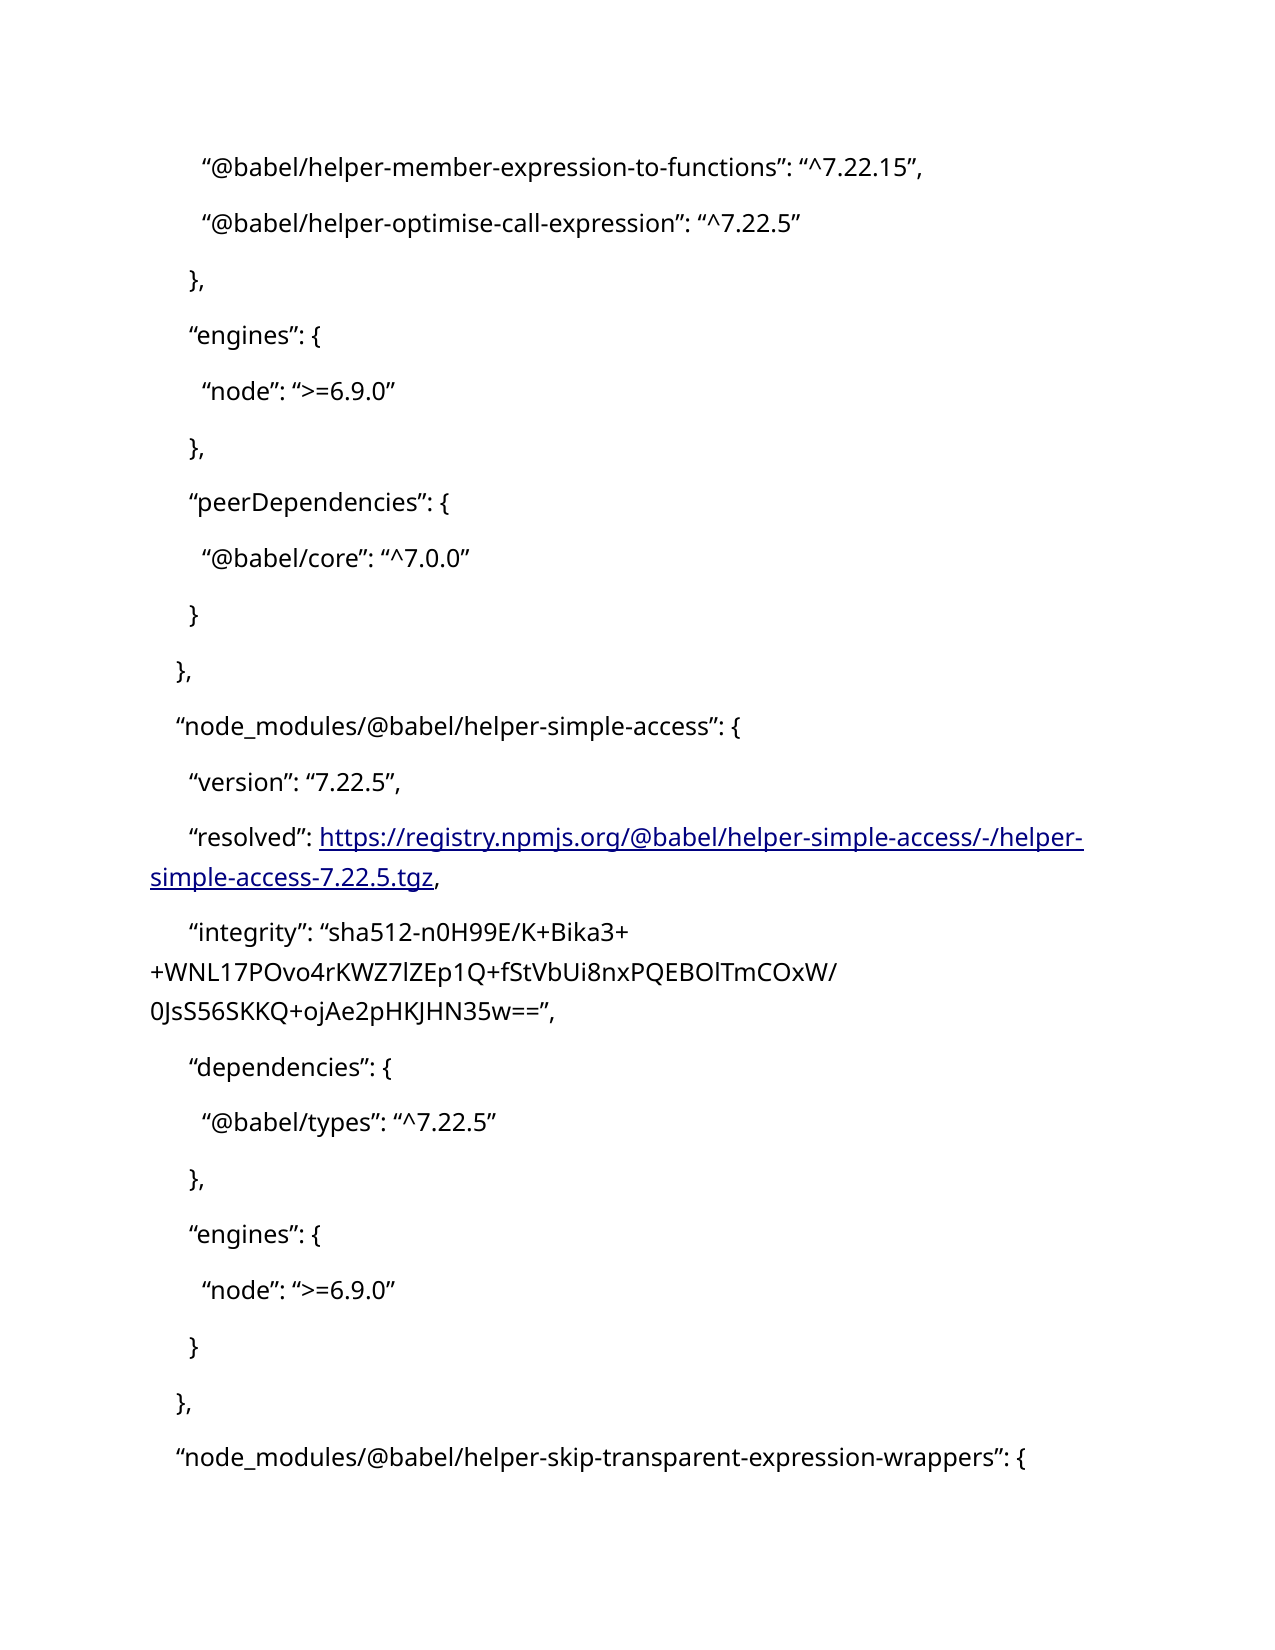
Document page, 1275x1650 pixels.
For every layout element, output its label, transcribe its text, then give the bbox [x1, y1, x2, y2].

text } [150, 597, 1125, 631]
text “resolved”: https://registry.npmjs.org/@babel/helper-simple-access/-/helper-simple-access-7.22.5.tgz, [150, 820, 1125, 893]
text “integrity”: “sha512-n0H99E/K+Bika3++WNL17POvo4rKWZ7lZEp1Q+fStVbUi8nxPQEBOlTmCOxW/0JsS56SKKQ+ojAe2pHKJHN35w==”, [150, 915, 1125, 1027]
text “node_modules/@babel/helper-skip-transparent-expression-wrappers”: { [150, 1440, 1125, 1474]
text }, [150, 1161, 1125, 1195]
text “peerDependencies”: { [150, 485, 1125, 519]
text “@babel/core”: “^7.0.0” [150, 541, 1125, 575]
text “version”: “7.22.5”, [150, 764, 1125, 798]
text “@babel/types”: “^7.22.5” [150, 1105, 1125, 1139]
text }, [150, 262, 1125, 296]
text }, [150, 652, 1125, 687]
text “node”: “>=6.9.0” [150, 373, 1125, 407]
text }, [150, 429, 1125, 463]
text “node”: “>=6.9.0” [150, 1272, 1125, 1307]
text “engines”: { [150, 317, 1125, 352]
text “node_modules/@babel/helper-simple-access”: { [150, 708, 1125, 742]
text “dependencies”: { [150, 1049, 1125, 1083]
text “@babel/helper-optimise-call-expression”: “^7.22.5” [150, 206, 1125, 240]
text “engines”: { [150, 1217, 1125, 1251]
text }, [150, 1384, 1125, 1418]
text } [150, 1328, 1125, 1362]
text “@babel/helper-member-expression-to-functions”: “^7.22.15”, [150, 150, 1125, 184]
